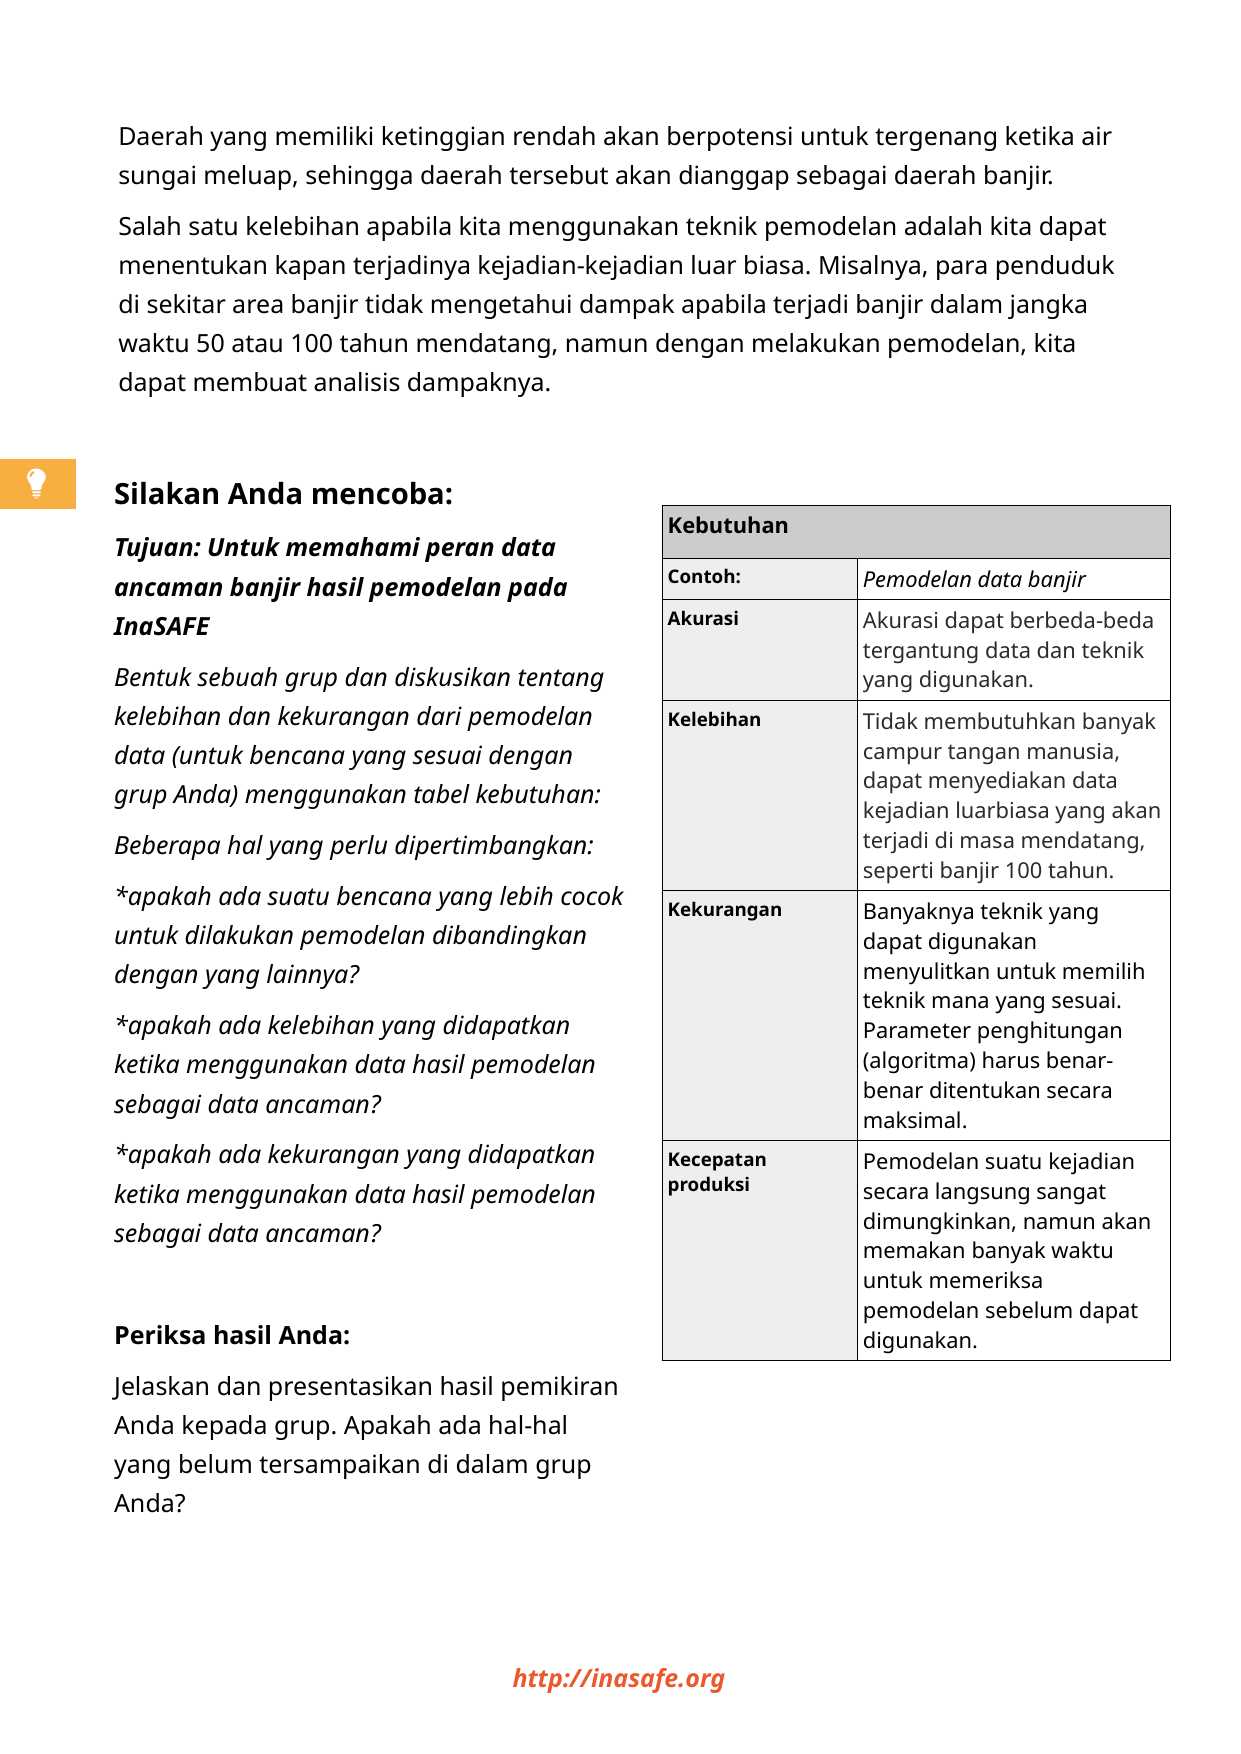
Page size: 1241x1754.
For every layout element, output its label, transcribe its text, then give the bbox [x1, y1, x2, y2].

table_cell Kecepatan produksi [663, 1141, 857, 1360]
table_cell Akurasi [663, 600, 857, 700]
table_cell Akurasi dapat berbeda-beda tergantung data dan teknik yang digunakan. [858, 600, 1170, 700]
table_cell Kelebihan [663, 701, 857, 890]
table_cell Banyaknya teknik yang dapat digunakan menyulitkan untuk memilih teknik mana yang sesuai. Parameter penghitungan (algoritma) harus benar-benar ditentukan secara maksimal. [858, 891, 1170, 1140]
table_cell Pemodelan suatu kejadian secara langsung sangat dimungkinkan, namun akan memakan banyak waktu untuk memeriksa pemodelan sebelum dapat digunakan. [858, 1141, 1170, 1360]
table_cell Kekurangan [663, 891, 857, 1140]
text Salah satu kelebihan apabila kita menggunakan teknik pemodelan adalah kita dapat menentukan kapan terjadinya kejadian-kejadian luar biasa. Misalnya, para penduduk di sekitar area banjir tidak mengetahui dampak apabila terjadi banjir dalam jangka waktu 50 atau 100 tahun mendatang, namun dengan melakukan pemodelan, kita dapat membuat analisis dampaknya. [118, 208, 1122, 399]
text Daerah yang memiliki ketinggian rendah akan berpotensi untuk tergenang ketika air sungai meluap, sehingga daerah tersebut akan dianggap sebagai daerah banjir. [118, 118, 1122, 191]
table_cell Pemodelan data banjir [858, 559, 1170, 599]
table_cell Contoh: [663, 559, 857, 599]
table_cell Tidak membutuhkan banyak campur tangan manusia, dapat menyediakan data kejadian luarbiasa yang akan terjadi di masa mendatang, seperti banjir 100 tahun. [858, 701, 1170, 890]
table_header Kebutuhan [663, 506, 1170, 558]
